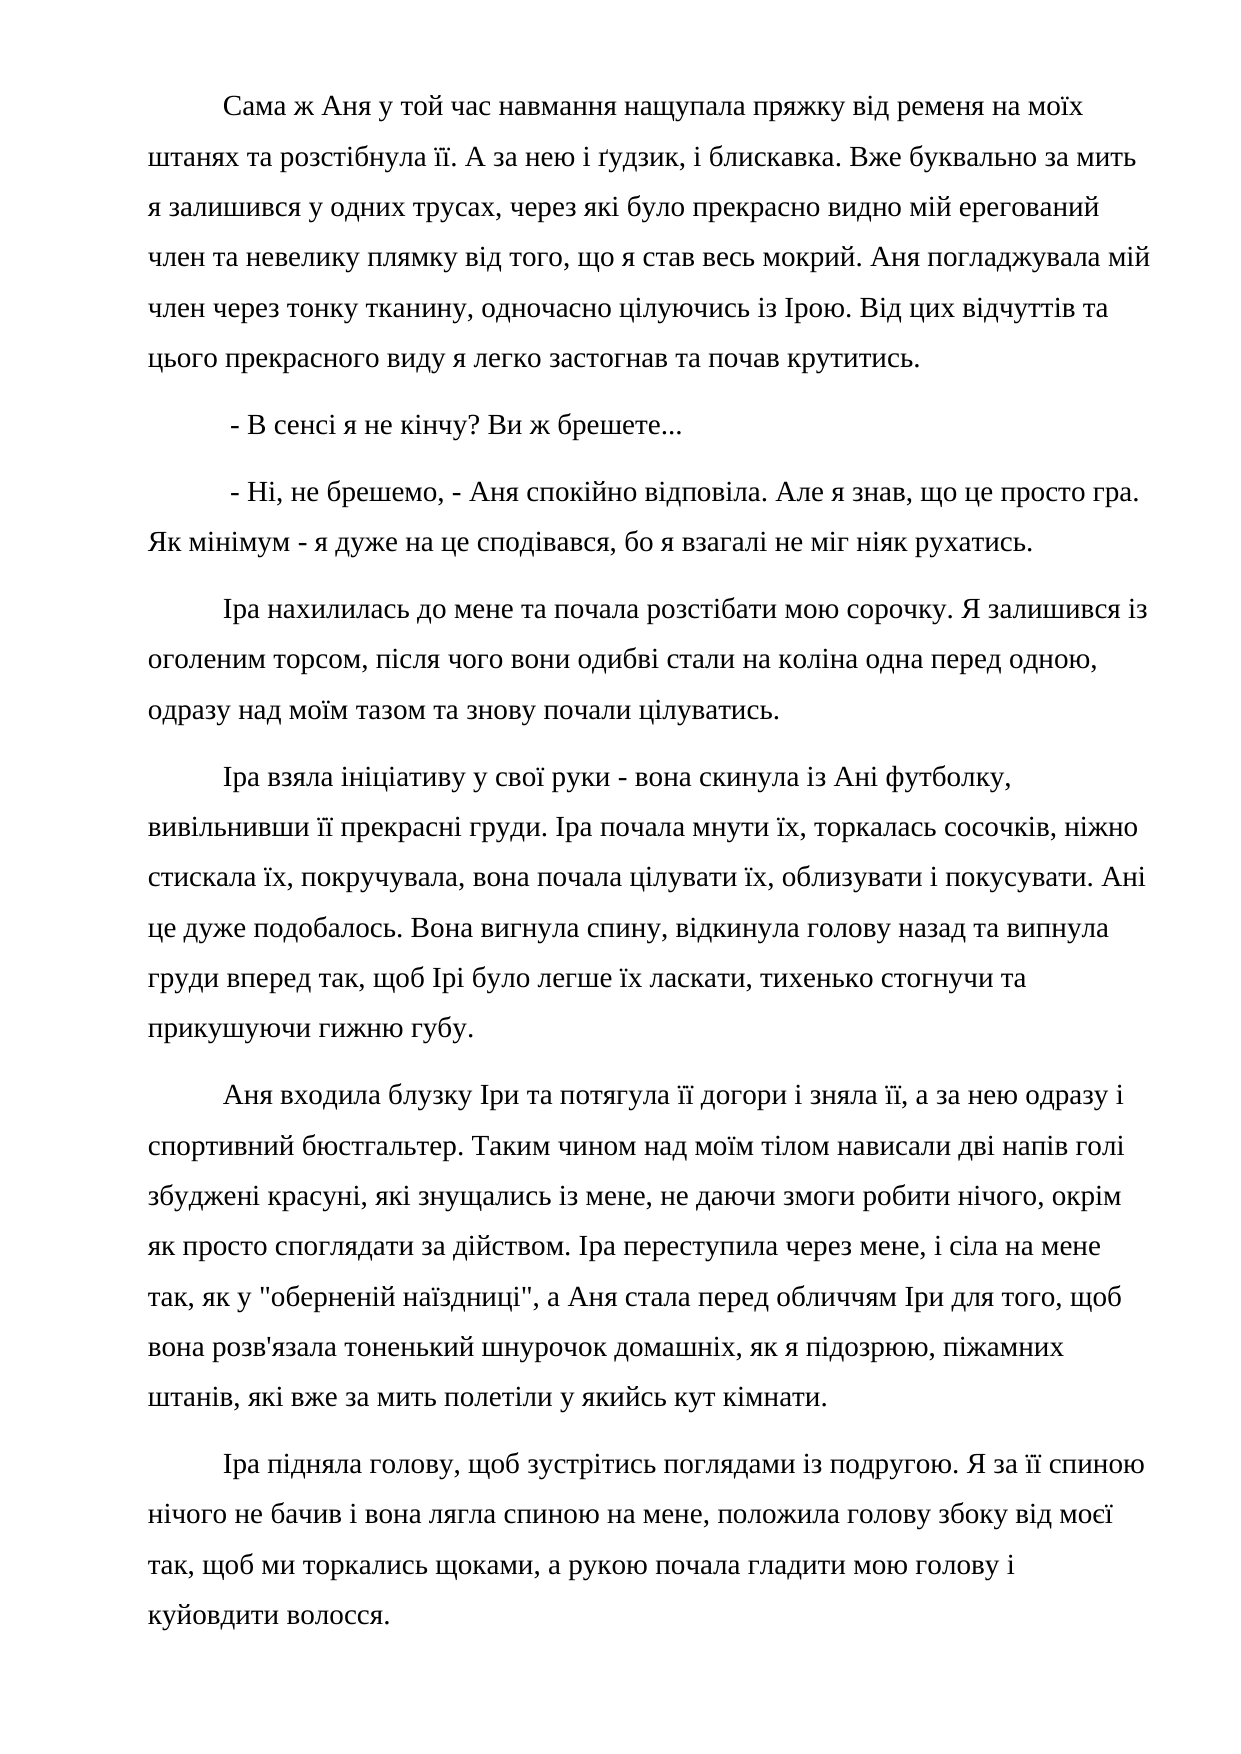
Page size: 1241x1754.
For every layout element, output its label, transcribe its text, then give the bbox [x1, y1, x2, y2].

text Іра підняла голову, щоб зустрітись поглядами із подругою. Я за її спиною нічого не бачив і вона лягла спиною на мене, положила голову збоку від моєї так, щоб ми торкались щоками, а рукою почала гладити мою голову і куйовдити волосся. [148, 1446, 1152, 1631]
text Аня входила блузку Іри та потягула її догори і зняла її, а за нею одразу і спортивний бюстгальтер. Таким чином над моїм тілом нависали дві напів голі збуджені красуні, які знущались із мене, не даючи змоги робити нічого, окрім як просто споглядати за дійством. Іра переступила через мене, і сіла на мене так, як у "оберненій наїздниці", а Аня стала перед обличчям Іри для того, щоб вона розв'язала тоненький шнурочок домашніх, як я підозрюю, піжамних штанів, які вже за мить полетіли у якийсь кут кімнати. [148, 1077, 1152, 1413]
text - Ні, не брешемо, - Аня спокійно відповіла. Але я знав, що це просто гра. Як мінімум - я дуже на це сподівався, бо я взагалі не міг ніяк рухатись. [148, 474, 1152, 558]
text - В сенсі я не кінчу? Ви ж брешете... [148, 407, 1152, 441]
text Сама ж Аня у той час навмання нащупала пряжку від ременя на моїх штанях та розстібнула її. А за нею і ґудзик, і блискавка. Вже буквально за мить я залишився у одних трусах, через які було прекрасно видно мій ерегований член та невелику плямку від того, що я став весь мокрий. Аня погладжувала мій член через тонку тканину, одночасно цілуючись із Ірою. Від цих відчуттів та цього прекрасного виду я легко застогнав та почав крутитись. [148, 88, 1152, 374]
text Іра взяла ініціативу у свої руки - вона скинула із Ані футболку, вивільнивши її прекрасні груди. Іра почала мнути їх, торкалась сосочків, ніжно стискала їх, покручувала, вона почала цілувати їх, облизувати і покусувати. Ані це дуже подобалось. Вона вигнула спину, відкинула голову назад та випнула груди вперед так, щоб Ірі було легше їх ласкати, тихенько стогнучи та прикушуючи гижню губу. [148, 759, 1152, 1044]
text Іра нахилилась до мене та почала розстібати мою сорочку. Я залишився із оголеним торсом, після чого вони одибві стали на коліна одна перед одною, одразу над моїм тазом та знову почали цілуватись. [148, 591, 1152, 726]
